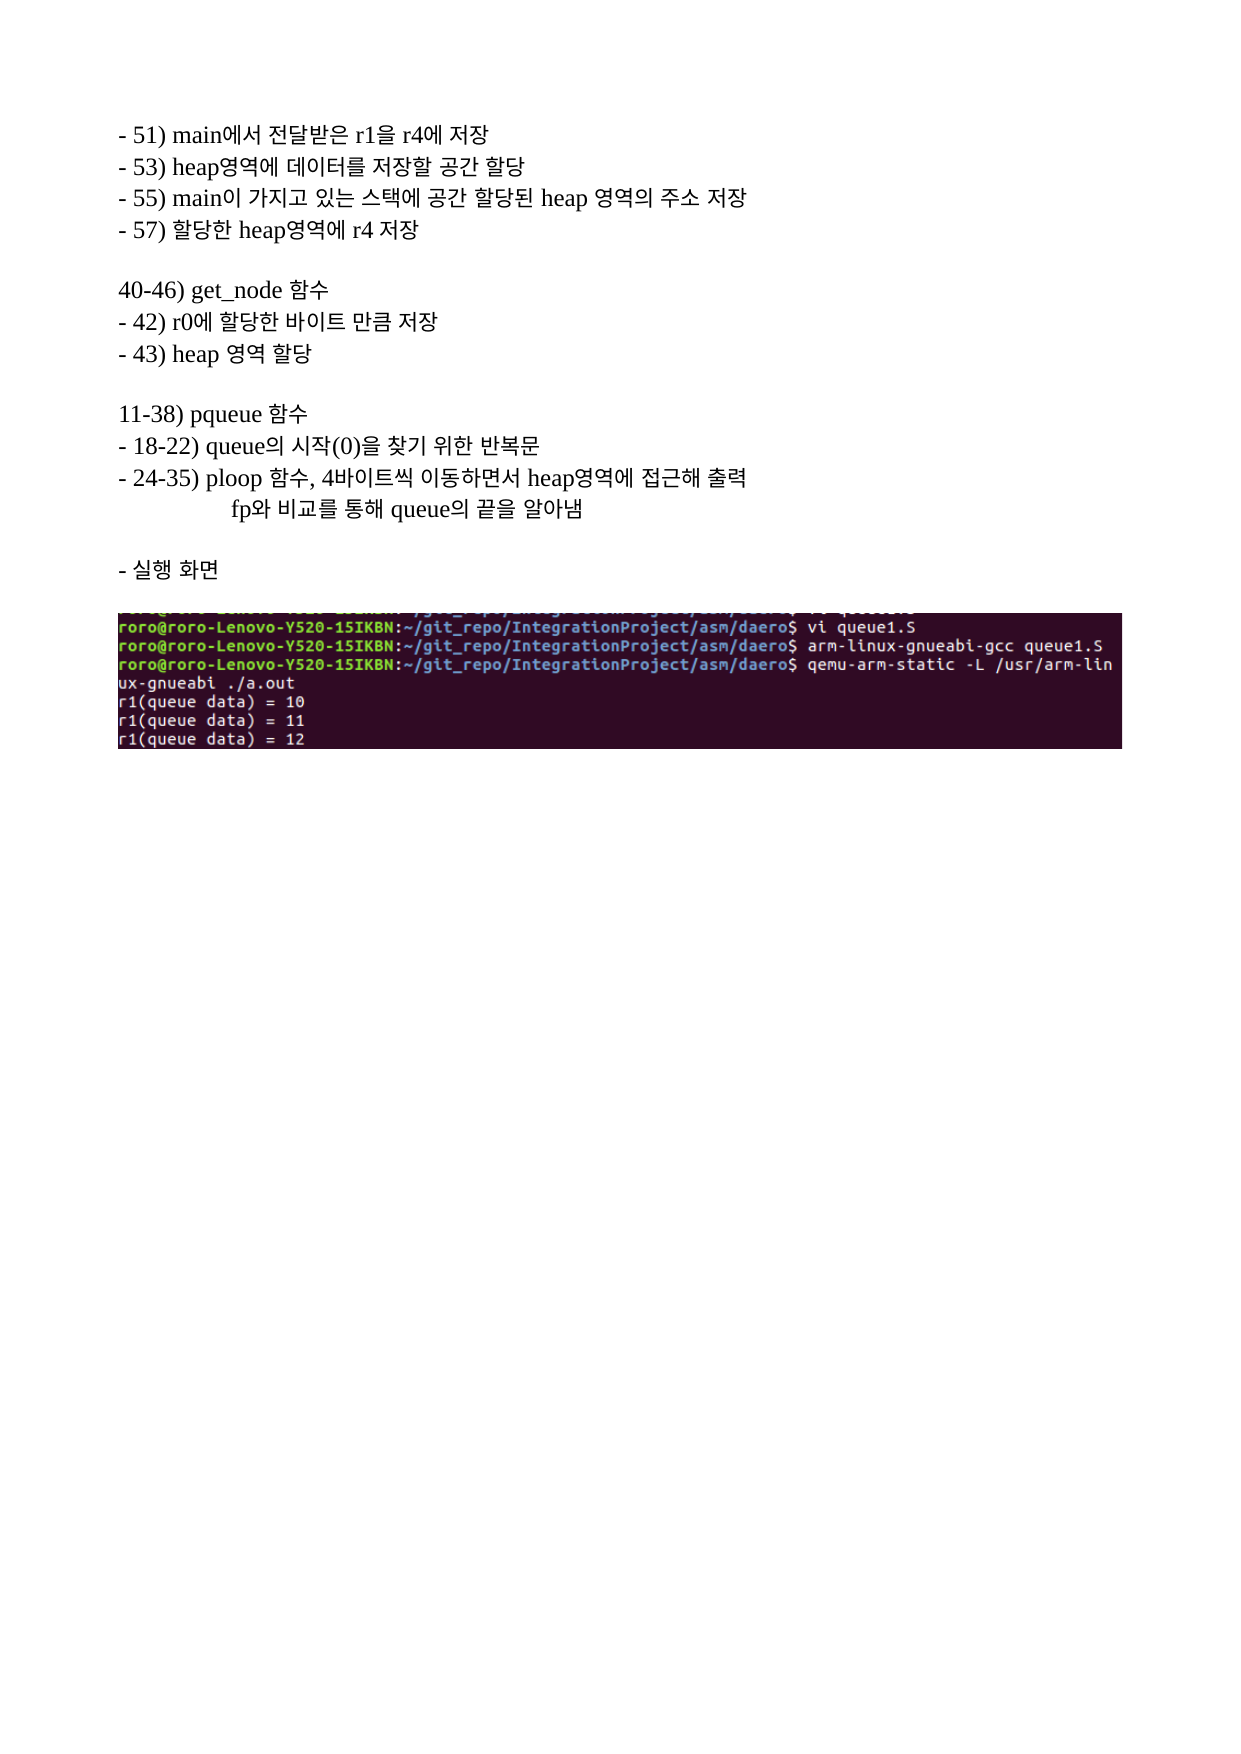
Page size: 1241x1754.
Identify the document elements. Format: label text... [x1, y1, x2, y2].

text - 53) heap영역에 데이터를 저장할 공간 할당 [118, 150, 1122, 181]
text - 실행 화면 [118, 553, 1122, 584]
text - 51) main에서 전달받은 r1을 r4에 저장 [118, 118, 1122, 150]
text - 57) 할당한 heap영역에 r4 저장 [118, 213, 1122, 245]
text fp와 비교를 통해 queue의 끝을 알아냄 [118, 492, 1122, 553]
text 40-46) get_node 함수 [118, 273, 1122, 305]
picture [118, 613, 1123, 749]
text - 18-22) queue의 시작(0)을 찾기 위한 반복문 [118, 429, 1122, 461]
text - 42) r0에 할당한 바이트 만큼 저장 [118, 305, 1122, 337]
text - 55) main이 가지고 있는 스택에 공간 할당된 heap 영역의 주소 저장 [118, 181, 1122, 213]
text - 43) heap 영역 할당 [118, 337, 1122, 368]
text 11-38) pqueue 함수 [118, 397, 1122, 429]
text - 24-35) ploop 함수, 4바이트씩 이동하면서 heap영역에 접근해 출력 [118, 461, 1122, 492]
